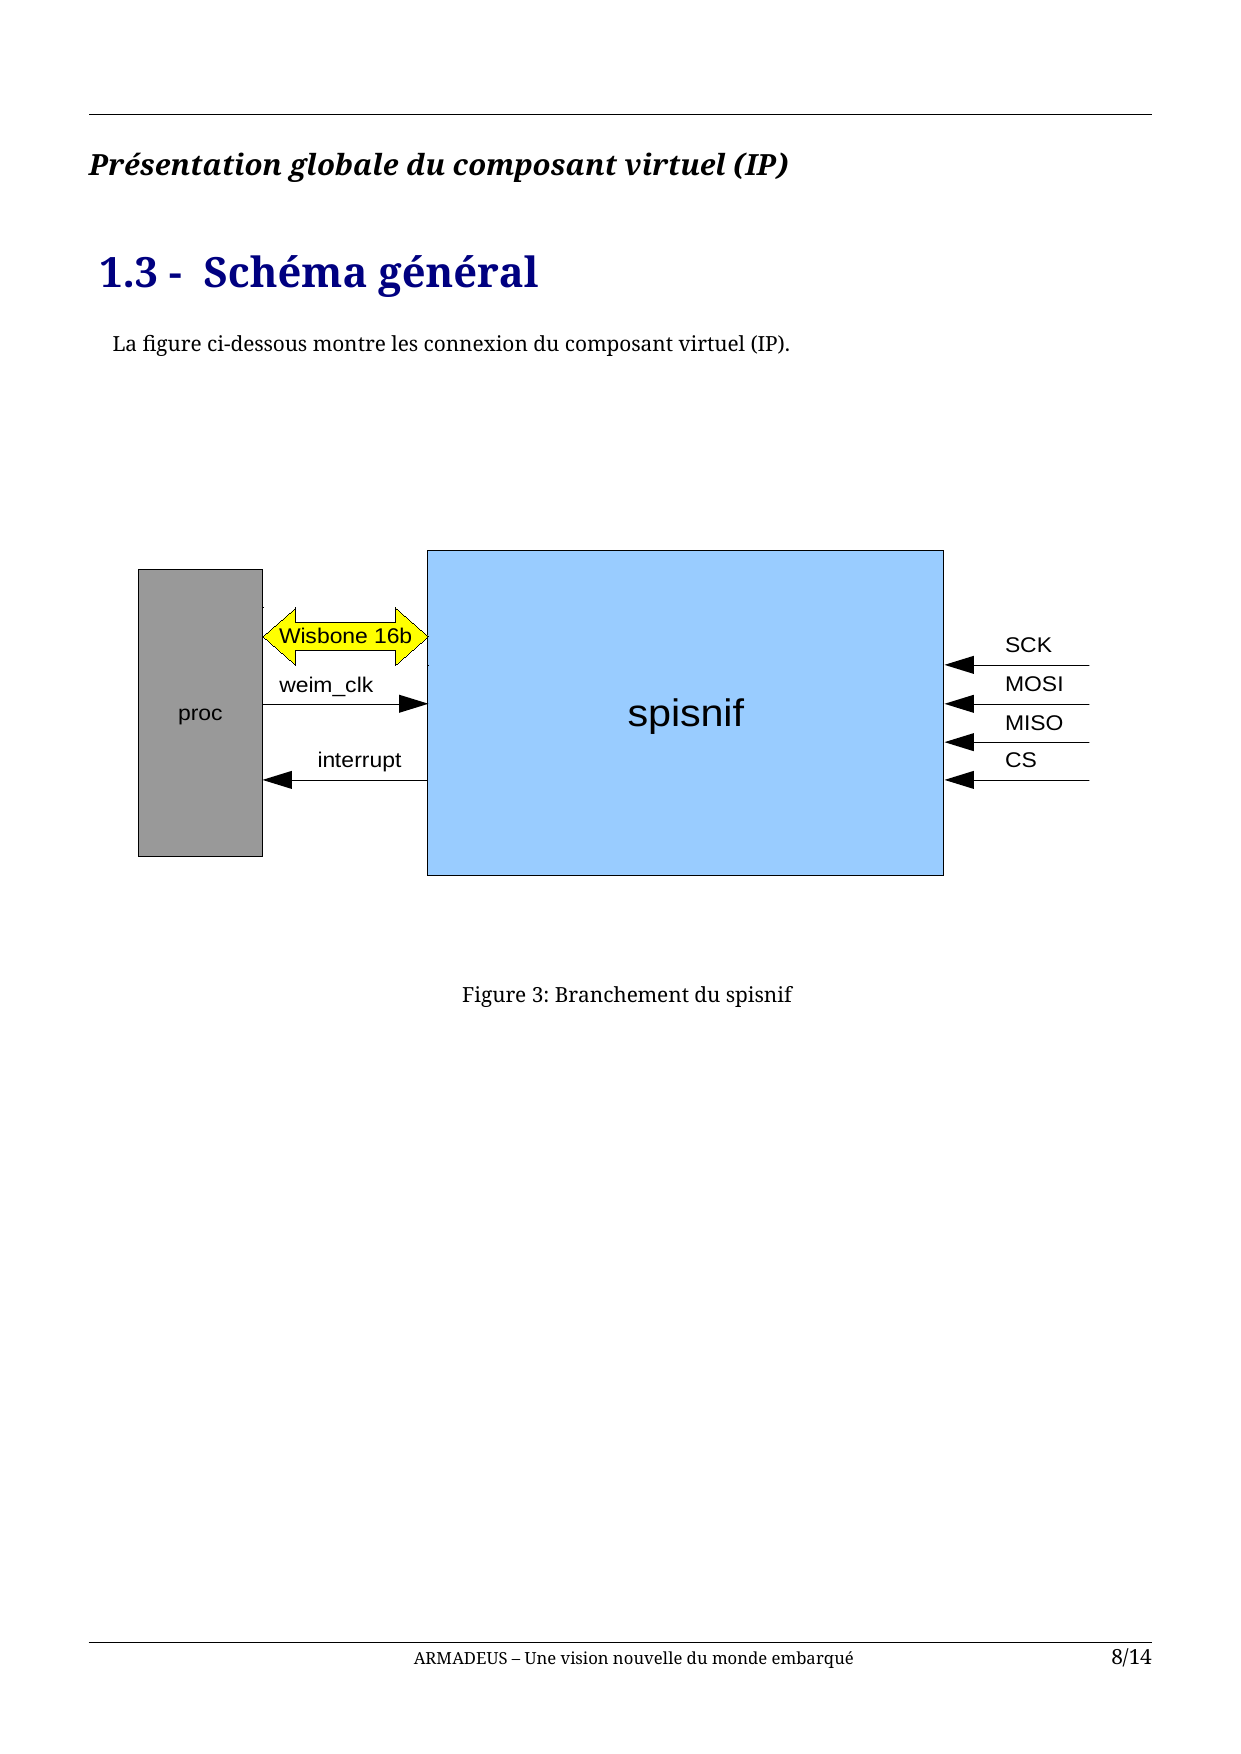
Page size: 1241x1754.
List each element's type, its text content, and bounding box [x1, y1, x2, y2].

text La figure ci-dessous montre les connexion du composant virtuel (IP). [88, 329, 1152, 358]
subtitle Schéma général [88, 243, 1152, 300]
text Figure 3: Branchement du spisnif [101, 433, 1153, 1008]
subtitle Présentation globale du composant virtuel (IP) [88, 144, 1152, 184]
